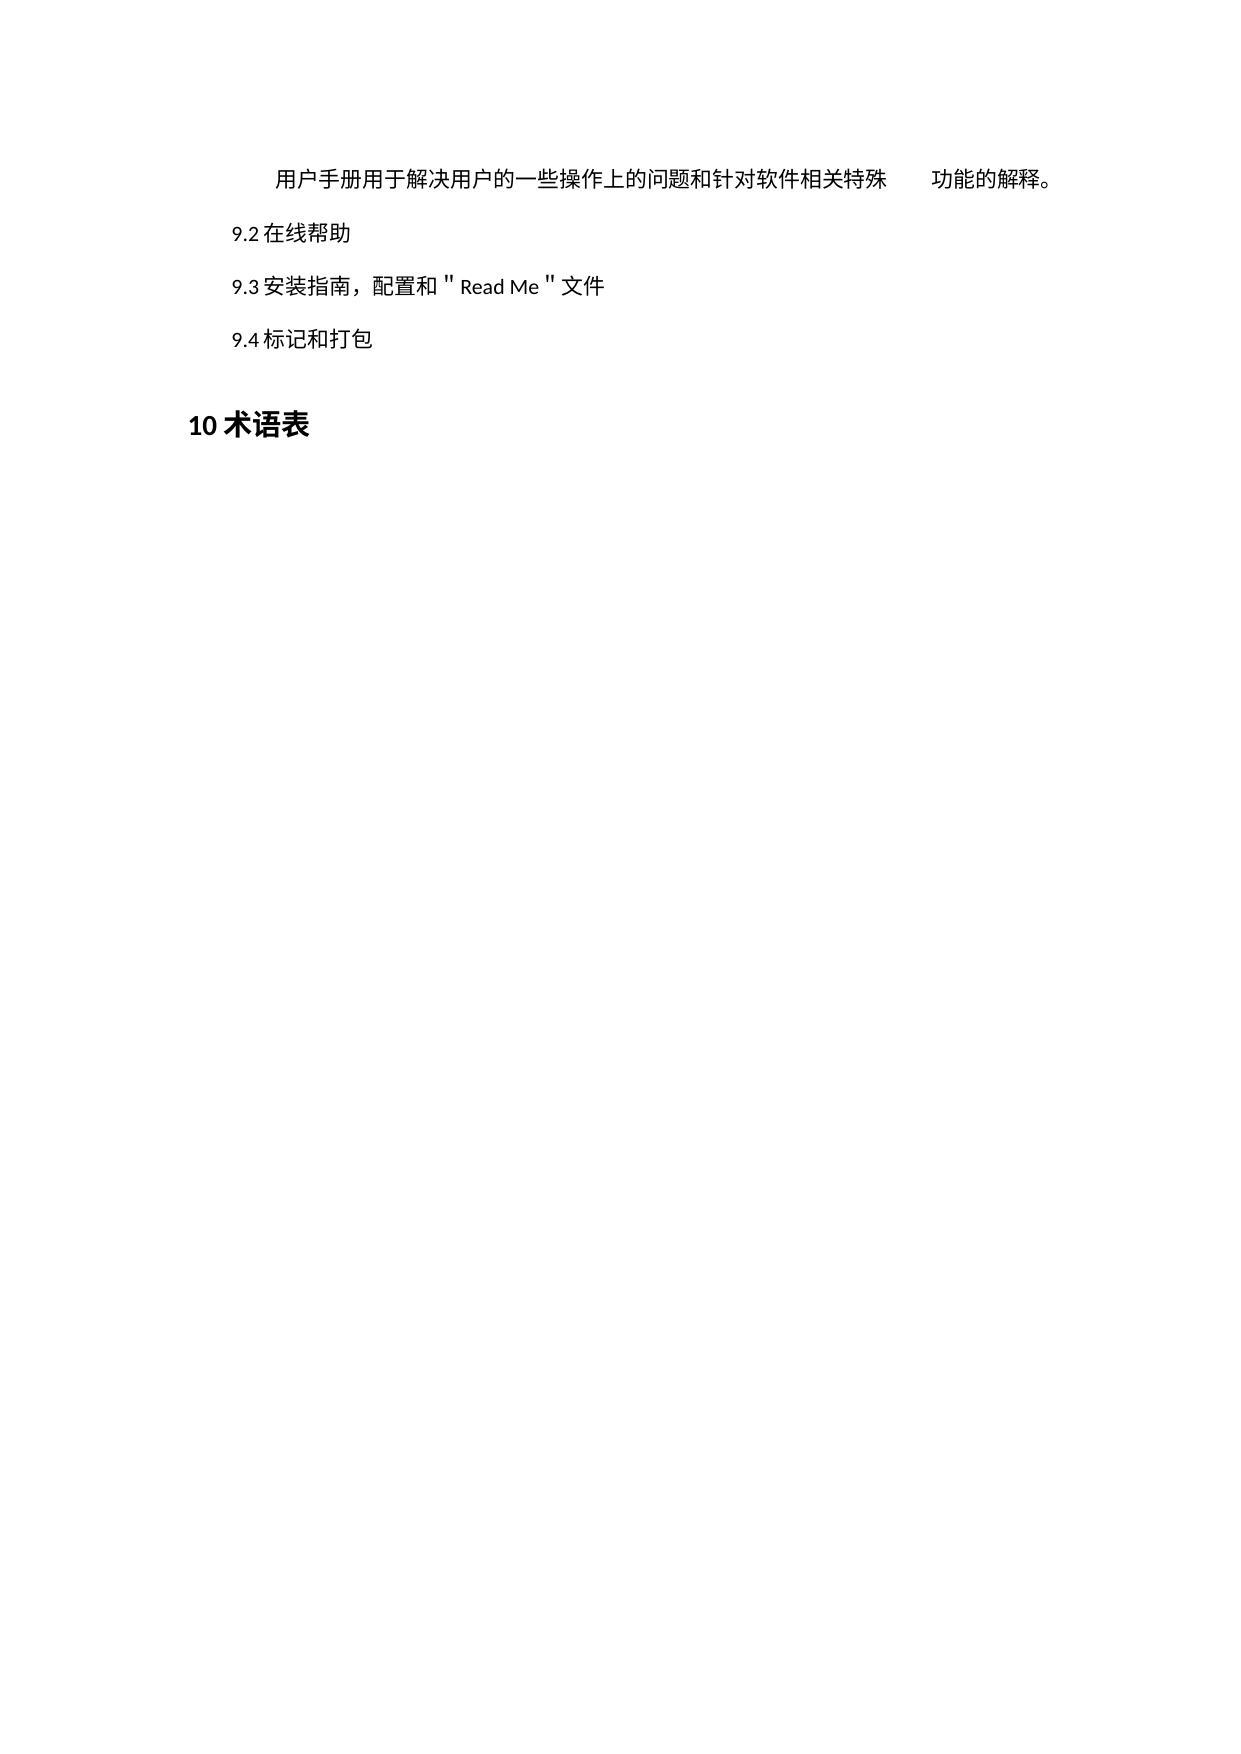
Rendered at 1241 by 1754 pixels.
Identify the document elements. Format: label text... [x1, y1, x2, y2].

text 10术语表 [187, 390, 1053, 455]
text 9.4标记和打包 [187, 322, 1053, 354]
text 9.3安装指南，配置和＂Read Me＂文件 [187, 269, 1053, 301]
text 9.2在线帮助 [187, 215, 1053, 248]
text 用户手册用于解决用户的一些操作上的问题和针对软件相关特殊 功能的解释。 [187, 162, 1053, 194]
